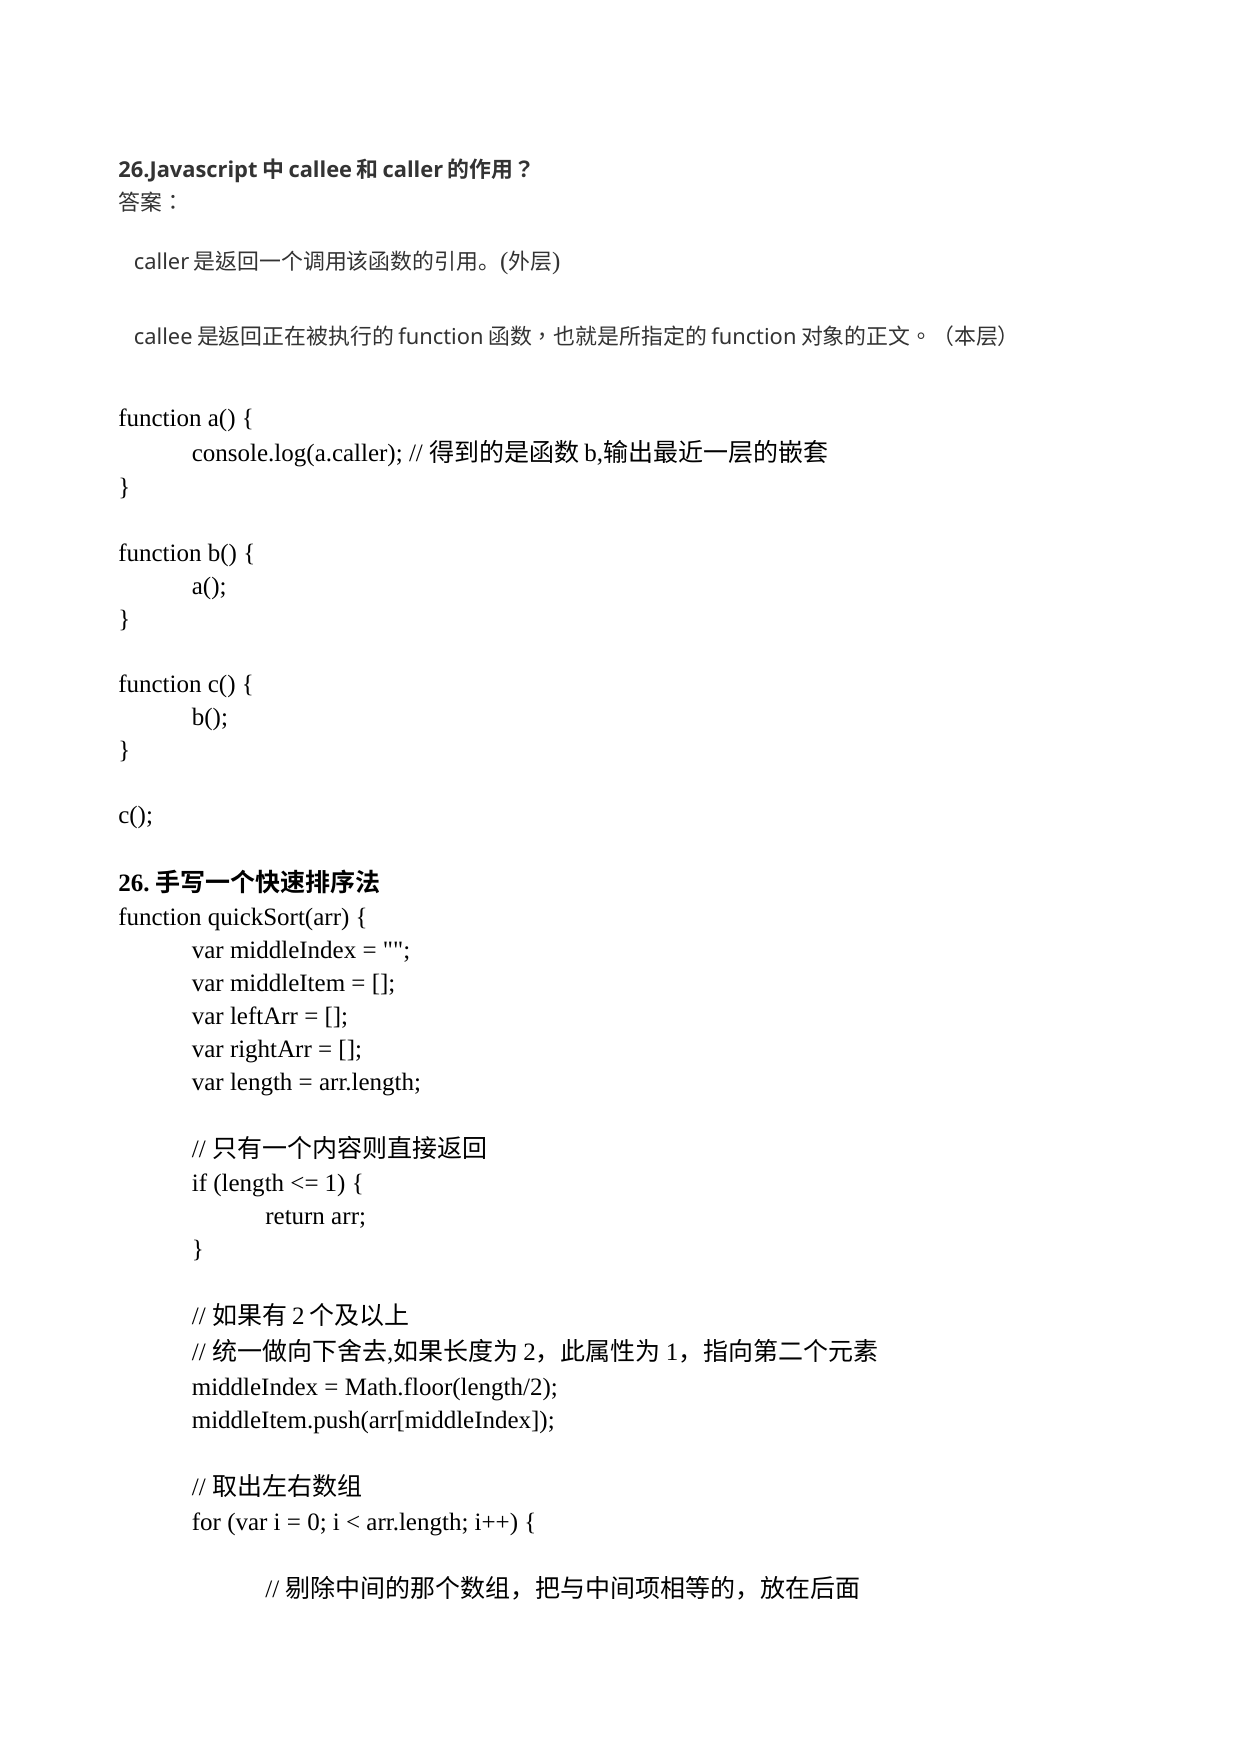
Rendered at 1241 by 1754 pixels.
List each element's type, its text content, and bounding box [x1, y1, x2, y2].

text middleIndex = Math.floor(length/2); [118, 1368, 1122, 1401]
text } [118, 1230, 1122, 1263]
text } [118, 600, 1122, 632]
text 答案： [118, 184, 1122, 217]
text // 只有一个内容则直接返回 [118, 1128, 1122, 1164]
text } [118, 731, 1122, 764]
text var length = arr.length; [118, 1062, 1122, 1095]
text } [118, 468, 1122, 501]
text middleItem.push(arr[middleIndex]); [118, 1401, 1122, 1434]
text var rightArr = []; [118, 1030, 1122, 1062]
text // 统一做向下舍去,如果长度为2，此属性为1，指向第二个元素 [118, 1332, 1122, 1368]
text 26. 手写一个快速排序法 [118, 862, 1122, 898]
text console.log(a.caller); // 得到的是函数b,输出最近一层的嵌套 [118, 432, 1122, 468]
text callee是返回正在被执行的function函数，也就是所指定的function对象的正文。（本层） [134, 307, 1106, 351]
text 26.Javascript中callee和caller的作用？ [118, 151, 1122, 184]
text return arr; [118, 1197, 1122, 1230]
text // 取出左右数组 [118, 1467, 1122, 1503]
text a(); [118, 567, 1122, 600]
text function b() { [118, 534, 1122, 567]
text // 剔除中间的那个数组，把与中间项相等的，放在后面 [118, 1568, 1122, 1605]
text c(); [118, 797, 1122, 829]
text caller是返回一个调用该函数的引用。(外层) [134, 232, 1106, 276]
text function a() { [118, 399, 1122, 432]
text b(); [118, 698, 1122, 731]
text if (length <= 1) { [118, 1164, 1122, 1197]
text var leftArr = []; [118, 997, 1122, 1030]
text function c() { [118, 665, 1122, 698]
text // 如果有2个及以上 [118, 1296, 1122, 1332]
text for (var i = 0; i < arr.length; i++) { [118, 1503, 1122, 1536]
text var middleItem = []; [118, 964, 1122, 997]
text var middleIndex = ""; [118, 931, 1122, 964]
text function quickSort(arr) { [118, 898, 1122, 931]
